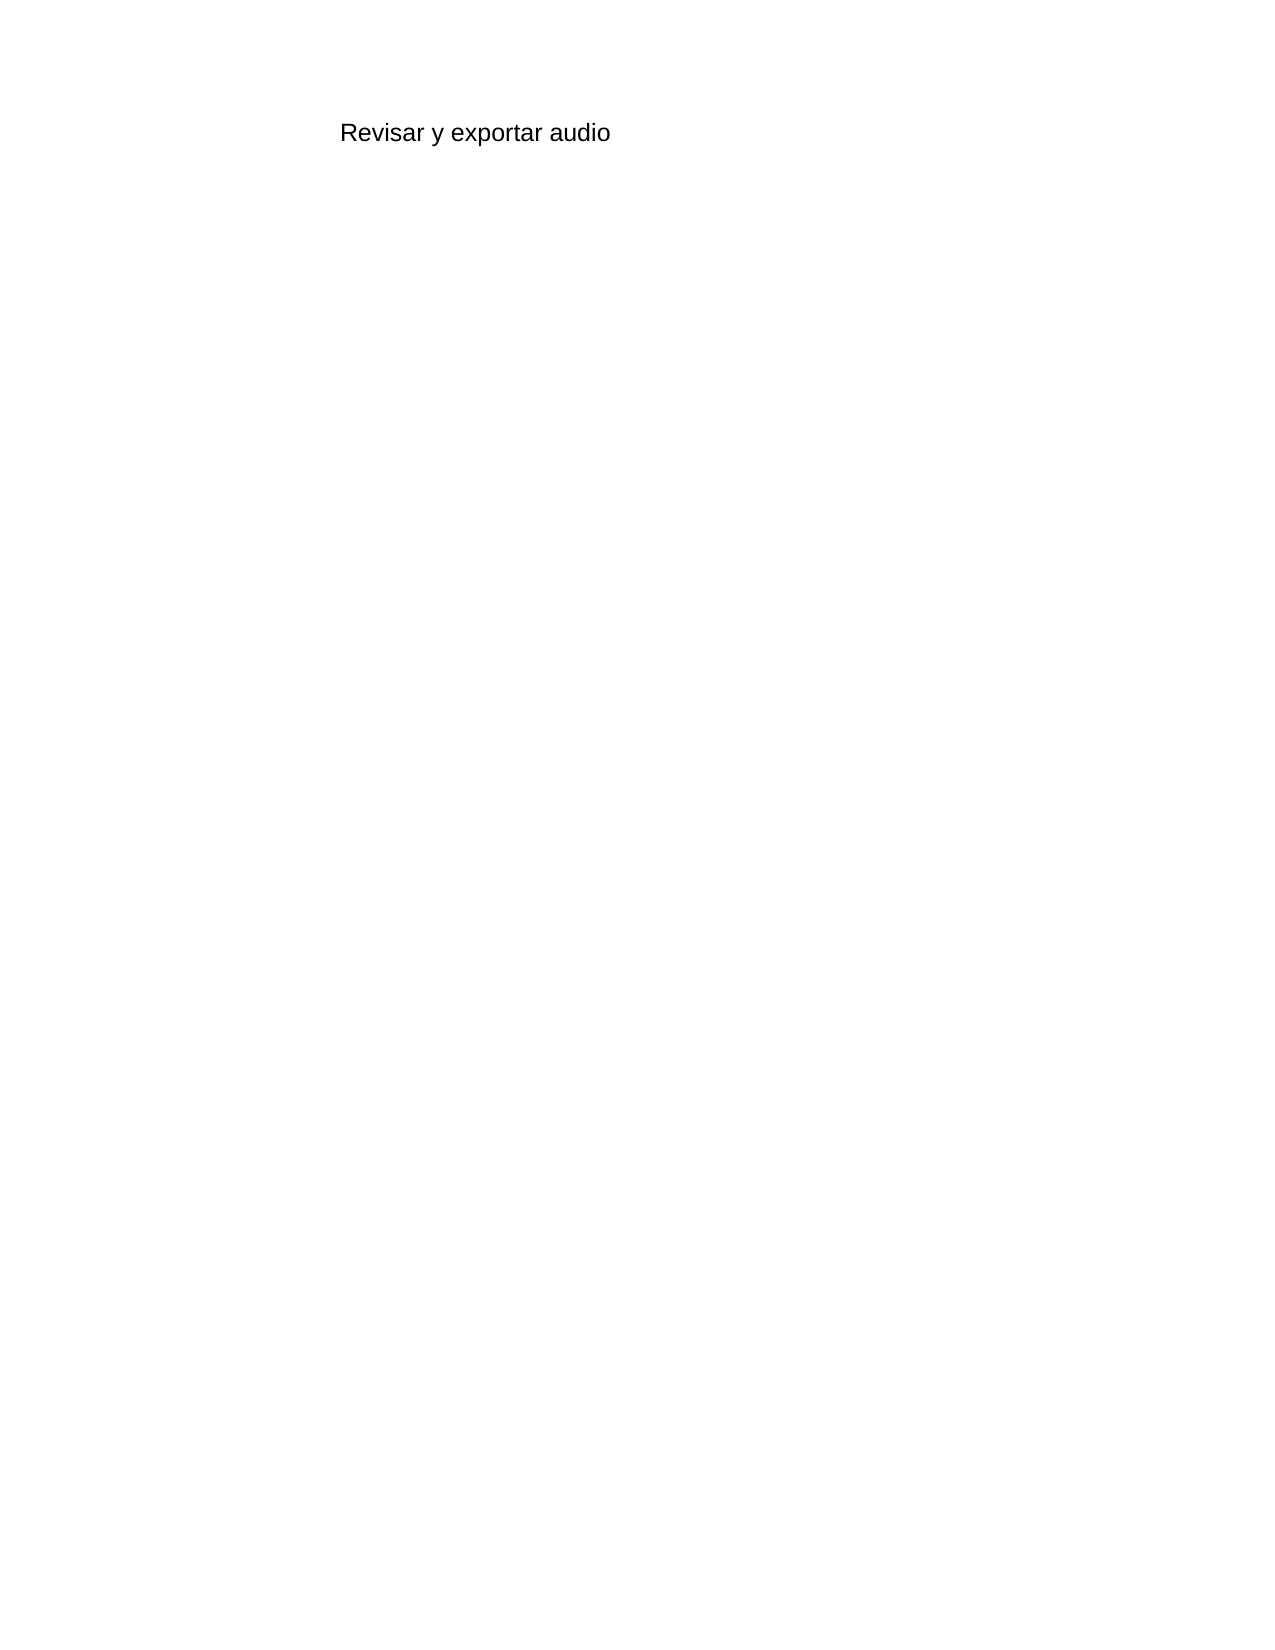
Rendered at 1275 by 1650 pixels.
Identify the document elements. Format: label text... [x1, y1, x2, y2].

text Revisar y exportar audio [118, 118, 1157, 147]
